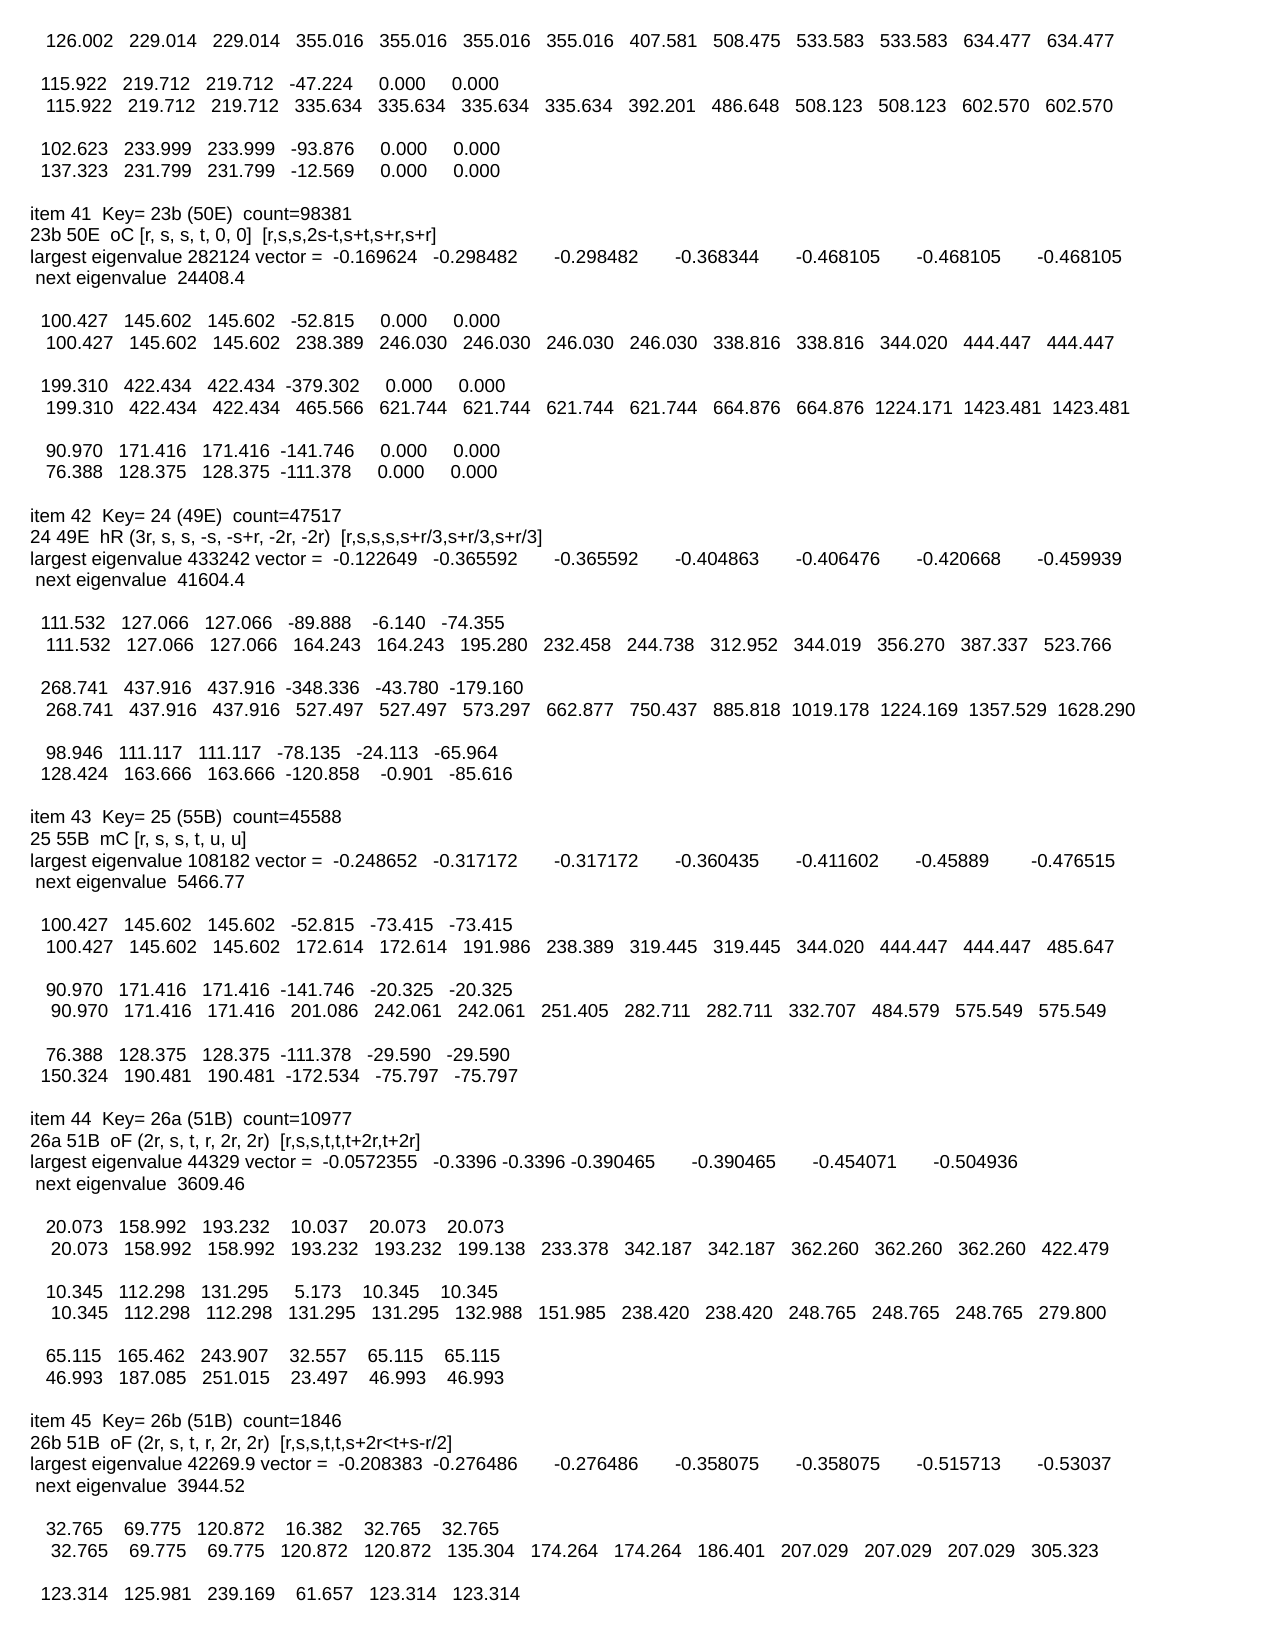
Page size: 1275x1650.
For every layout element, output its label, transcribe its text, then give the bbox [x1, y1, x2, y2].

text item 43 Key= 25 (55B) count=45588 [30, 806, 1245, 828]
text 76.388 128.375 128.375 -111.378 -29.590 -29.590 [30, 1043, 1245, 1065]
text 199.310 422.434 422.434 465.566 621.744 621.744 621.744 621.744 664.876 664.876 1224.171 1423.481 1423.481 [30, 397, 1245, 418]
text next eigenvalue 3944.52 [30, 1475, 1245, 1496]
text 115.922 219.712 219.712 335.634 335.634 335.634 335.634 392.201 486.648 508.123 508.123 602.570 602.570 [30, 95, 1245, 116]
text 150.324 190.481 190.481 -172.534 -75.797 -75.797 [30, 1065, 1245, 1087]
text 128.424 163.666 163.666 -120.858 -0.901 -85.616 [30, 763, 1245, 785]
text item 41 Key= 23b (50E) count=98381 [30, 202, 1245, 224]
text 100.427 145.602 145.602 238.389 246.030 246.030 246.030 246.030 338.816 338.816 344.020 444.447 444.447 [30, 332, 1245, 353]
text 26b 51B oF (2r, s, t, r, 2r, 2r) [r,s,s,t,t,s+2r<t+s-r/2] [30, 1432, 1245, 1453]
text largest eigenvalue 108182 vector = -0.248652 -0.317172 -0.317172 -0.360435 -0.411602 -0.45889 -0.476515 [30, 849, 1245, 871]
text item 45 Key= 26b (51B) count=1846 [30, 1410, 1245, 1432]
text 32.765 69.775 120.872 16.382 32.765 32.765 [30, 1518, 1245, 1539]
text 100.427 145.602 145.602 -52.815 -73.415 -73.415 [30, 914, 1245, 936]
text item 42 Key= 24 (49E) count=47517 [30, 504, 1245, 526]
text 90.970 171.416 171.416 -141.746 0.000 0.000 [30, 440, 1245, 461]
text 23b 50E oC [r, s, s, t, 0, 0] [r,s,s,2s-t,s+t,s+r,s+r] [30, 224, 1245, 246]
text 102.623 233.999 233.999 -93.876 0.000 0.000 [30, 138, 1245, 159]
text 20.073 158.992 158.992 193.232 193.232 199.138 233.378 342.187 342.187 362.260 362.260 362.260 422.479 [30, 1237, 1245, 1259]
text 76.388 128.375 128.375 -111.378 0.000 0.000 [30, 461, 1245, 483]
text next eigenvalue 5466.77 [30, 871, 1245, 892]
text 137.323 231.799 231.799 -12.569 0.000 0.000 [30, 159, 1245, 181]
text 123.314 125.981 239.169 61.657 123.314 123.314 [30, 1582, 1245, 1604]
text 126.002 229.014 229.014 355.016 355.016 355.016 355.016 407.581 508.475 533.583 533.583 634.477 634.477 [30, 30, 1245, 52]
text largest eigenvalue 44329 vector = -0.0572355 -0.3396 -0.3396 -0.390465 -0.390465 -0.454071 -0.504936 [30, 1151, 1245, 1173]
text next eigenvalue 3609.46 [30, 1173, 1245, 1194]
text 268.741 437.916 437.916 -348.336 -43.780 -179.160 [30, 677, 1245, 698]
text 25 55B mC [r, s, s, t, u, u] [30, 828, 1245, 849]
text 65.115 165.462 243.907 32.557 65.115 65.115 [30, 1345, 1245, 1367]
text 115.922 219.712 219.712 -47.224 0.000 0.000 [30, 73, 1245, 95]
text 20.073 158.992 193.232 10.037 20.073 20.073 [30, 1216, 1245, 1237]
text 111.532 127.066 127.066 -89.888 -6.140 -74.355 [30, 612, 1245, 634]
text largest eigenvalue 282124 vector = -0.169624 -0.298482 -0.298482 -0.368344 -0.468105 -0.468105 -0.468105 [30, 246, 1245, 267]
text 32.765 69.775 69.775 120.872 120.872 135.304 174.264 174.264 186.401 207.029 207.029 207.029 305.323 [30, 1539, 1245, 1561]
text 100.427 145.602 145.602 172.614 172.614 191.986 238.389 319.445 319.445 344.020 444.447 444.447 485.647 [30, 936, 1245, 957]
text 100.427 145.602 145.602 -52.815 0.000 0.000 [30, 310, 1245, 332]
text 46.993 187.085 251.015 23.497 46.993 46.993 [30, 1367, 1245, 1388]
text 268.741 437.916 437.916 527.497 527.497 573.297 662.877 750.437 885.818 1019.178 1224.169 1357.529 1628.290 [30, 698, 1245, 720]
text 90.970 171.416 171.416 -141.746 -20.325 -20.325 [30, 979, 1245, 1000]
text 10.345 112.298 112.298 131.295 131.295 132.988 151.985 238.420 238.420 248.765 248.765 248.765 279.800 [30, 1302, 1245, 1324]
text next eigenvalue 24408.4 [30, 267, 1245, 289]
text next eigenvalue 41604.4 [30, 569, 1245, 591]
text 10.345 112.298 131.295 5.173 10.345 10.345 [30, 1281, 1245, 1302]
text largest eigenvalue 42269.9 vector = -0.208383 -0.276486 -0.276486 -0.358075 -0.358075 -0.515713 -0.53037 [30, 1453, 1245, 1475]
text 98.946 111.117 111.117 -78.135 -24.113 -65.964 [30, 742, 1245, 763]
text 26a 51B oF (2r, s, t, r, 2r, 2r) [r,s,s,t,t,t+2r,t+2r] [30, 1130, 1245, 1151]
text item 44 Key= 26a (51B) count=10977 [30, 1108, 1245, 1130]
text 24 49E hR (3r, s, s, -s, -s+r, -2r, -2r) [r,s,s,s,s+r/3,s+r/3,s+r/3] [30, 526, 1245, 547]
text largest eigenvalue 433242 vector = -0.122649 -0.365592 -0.365592 -0.404863 -0.406476 -0.420668 -0.459939 [30, 547, 1245, 569]
text 90.970 171.416 171.416 201.086 242.061 242.061 251.405 282.711 282.711 332.707 484.579 575.549 575.549 [30, 1000, 1245, 1022]
text 199.310 422.434 422.434 -379.302 0.000 0.000 [30, 375, 1245, 397]
text 111.532 127.066 127.066 164.243 164.243 195.280 232.458 244.738 312.952 344.019 356.270 387.337 523.766 [30, 634, 1245, 655]
